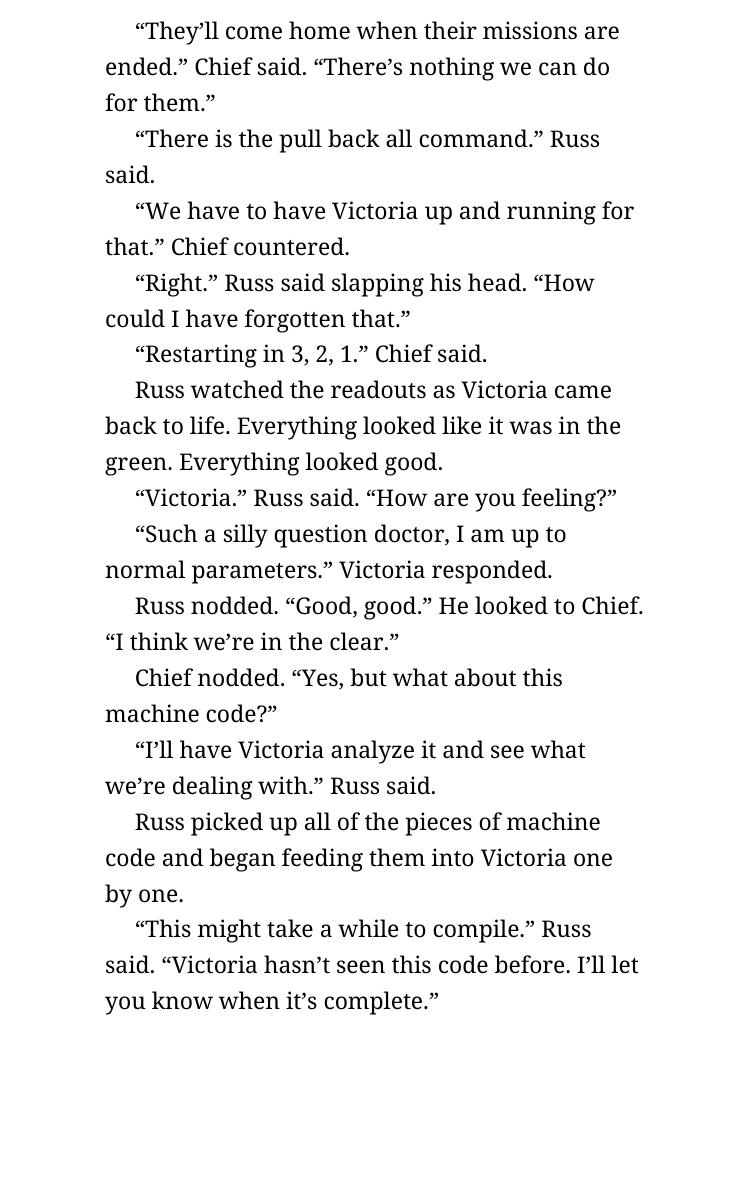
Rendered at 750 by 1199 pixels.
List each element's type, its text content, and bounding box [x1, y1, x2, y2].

text “I’ll have Victoria analyze it and see what we’re dealing with.” Russ said. [105, 734, 645, 801]
text Russ nodded. “Good, good.” He looked to Chief. “I think we’re in the clear.” [105, 590, 645, 657]
text “This might take a while to compile.” Russ said. “Victoria hasn’t seen this code before. I’ll let you know when it’s complete.” [105, 913, 645, 1017]
text “Victoria.” Russ said. “How are you feeling?” [105, 482, 645, 513]
text “They’ll come home when their missions are ended.” Chief said. “There’s nothing we can do for them.” [105, 15, 645, 118]
text Russ picked up all of the pieces of machine code and began feeding them into Victoria one by one. [105, 806, 645, 909]
text “There is the pull back all command.” Russ said. [105, 123, 645, 190]
text “Restarting in 3, 2, 1.” Chief said. [105, 338, 645, 370]
text “Right.” Russ said slapping his head. “How could I have forgotten that.” [105, 267, 645, 334]
text Russ watched the readouts as Victoria came back to life. Everything looked like it was in the green. Everything looked good. [105, 374, 645, 477]
text “Such a silly question doctor, I am up to normal parameters.” Victoria responded. [105, 518, 645, 585]
text “We have to have Victoria up and running for that.” Chief countered. [105, 195, 645, 262]
text Chief nodded. “Yes, but what about this machine code?” [105, 662, 645, 729]
